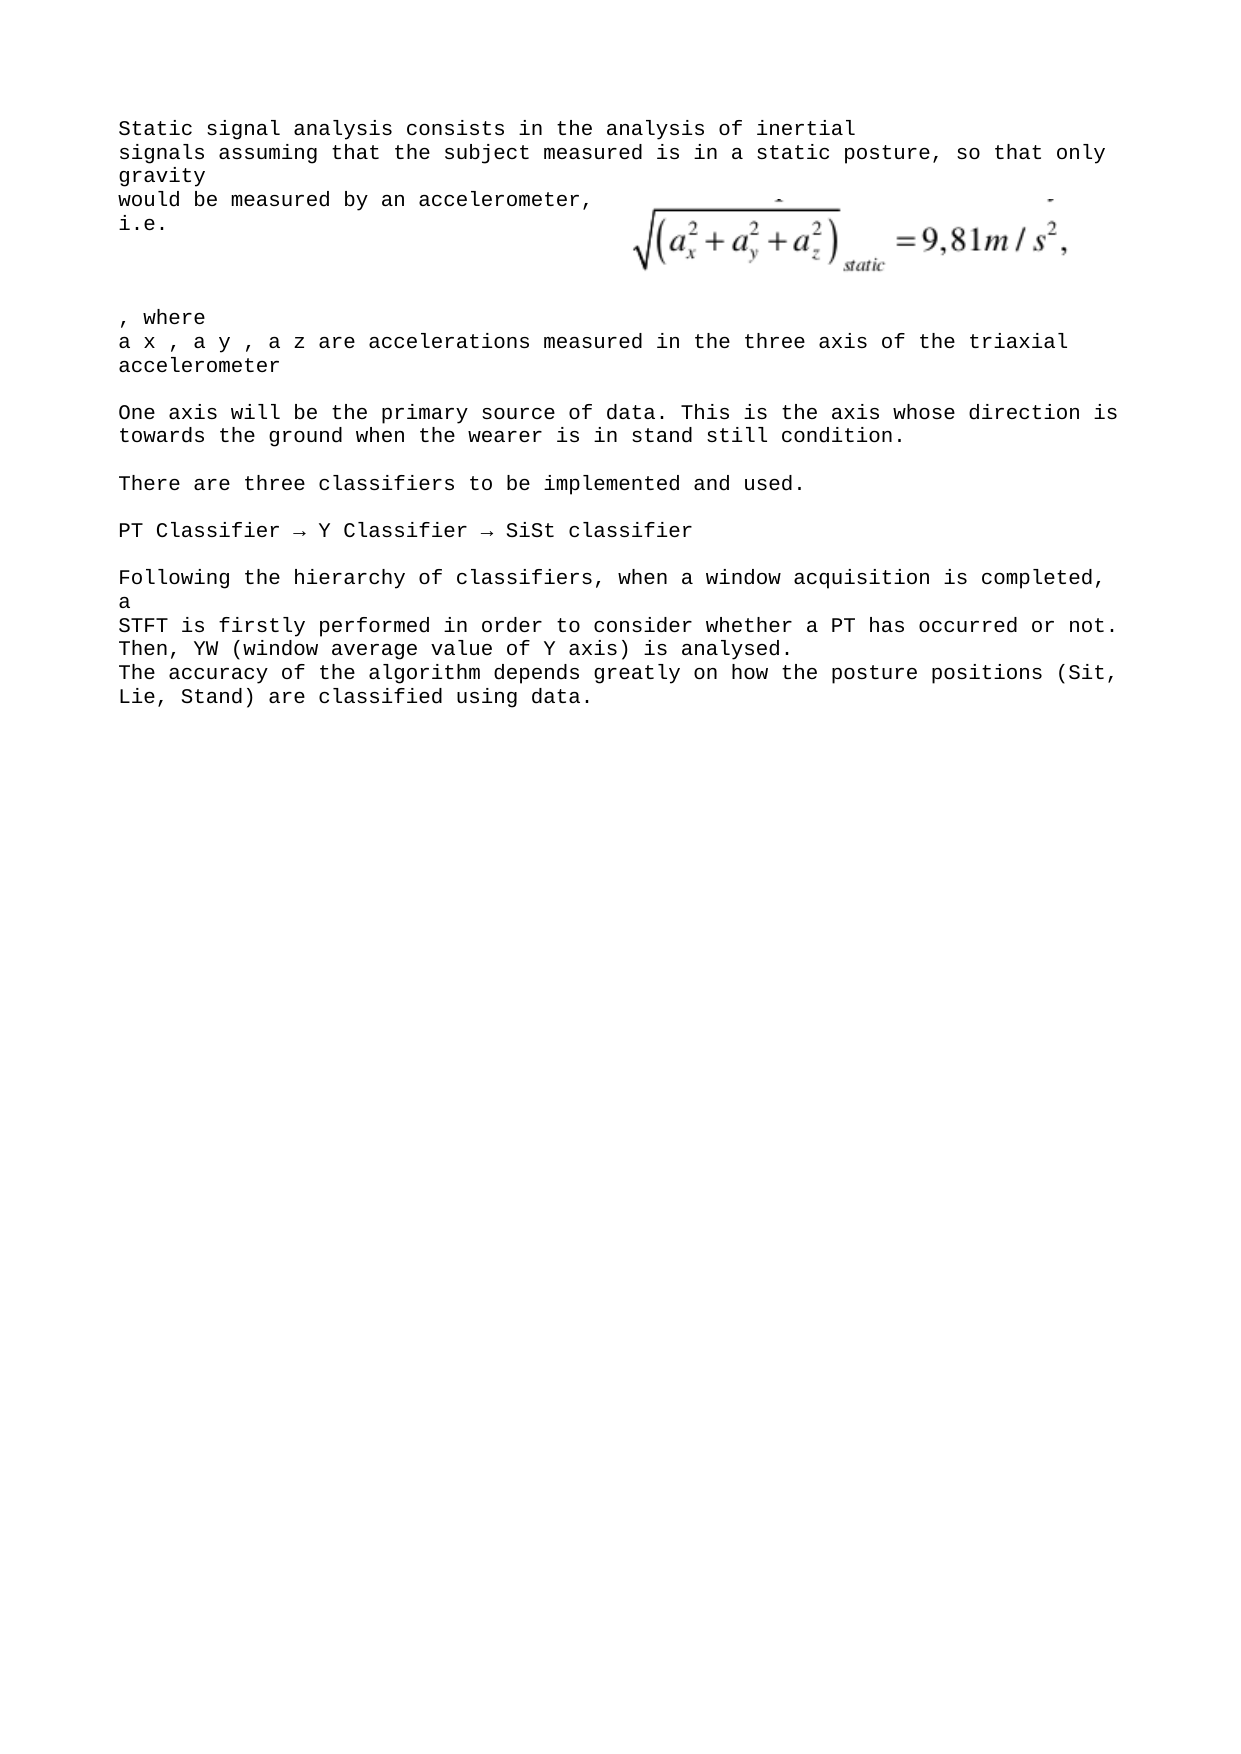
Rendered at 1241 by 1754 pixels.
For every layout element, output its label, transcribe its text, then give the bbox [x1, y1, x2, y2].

text PT Classifier → Y Classifier → SiSt classifier [118, 520, 1122, 544]
text One axis will be the primary source of data. This is the axis whose direction is towards the ground when the wearer is in stand still condition. [118, 402, 1122, 449]
text would be measured by an accelerometer, i.e. [118, 189, 1122, 236]
picture [629, 199, 1070, 290]
text signals assuming that the subject measured is in a static posture, so that only gravity [118, 142, 1122, 189]
text a x , a y , a z are accelerations measured in the three axis of the triaxial accelerometer [118, 331, 1122, 378]
text There are three classifiers to be implemented and used. [118, 473, 1122, 496]
text , where [118, 307, 1122, 331]
text The accuracy of the algorithm depends greatly on how the posture positions (Sit, Lie, Stand) are classified using data. [118, 662, 1122, 709]
text Following the hierarchy of classifiers, when a window acquisition is completed, a [118, 567, 1122, 615]
text Static signal analysis consists in the analysis of inertial [118, 118, 1122, 142]
text STFT is firstly performed in order to consider whether a PT has occurred or not. Then, YW (window average value of Y axis) is analysed. [118, 615, 1122, 662]
